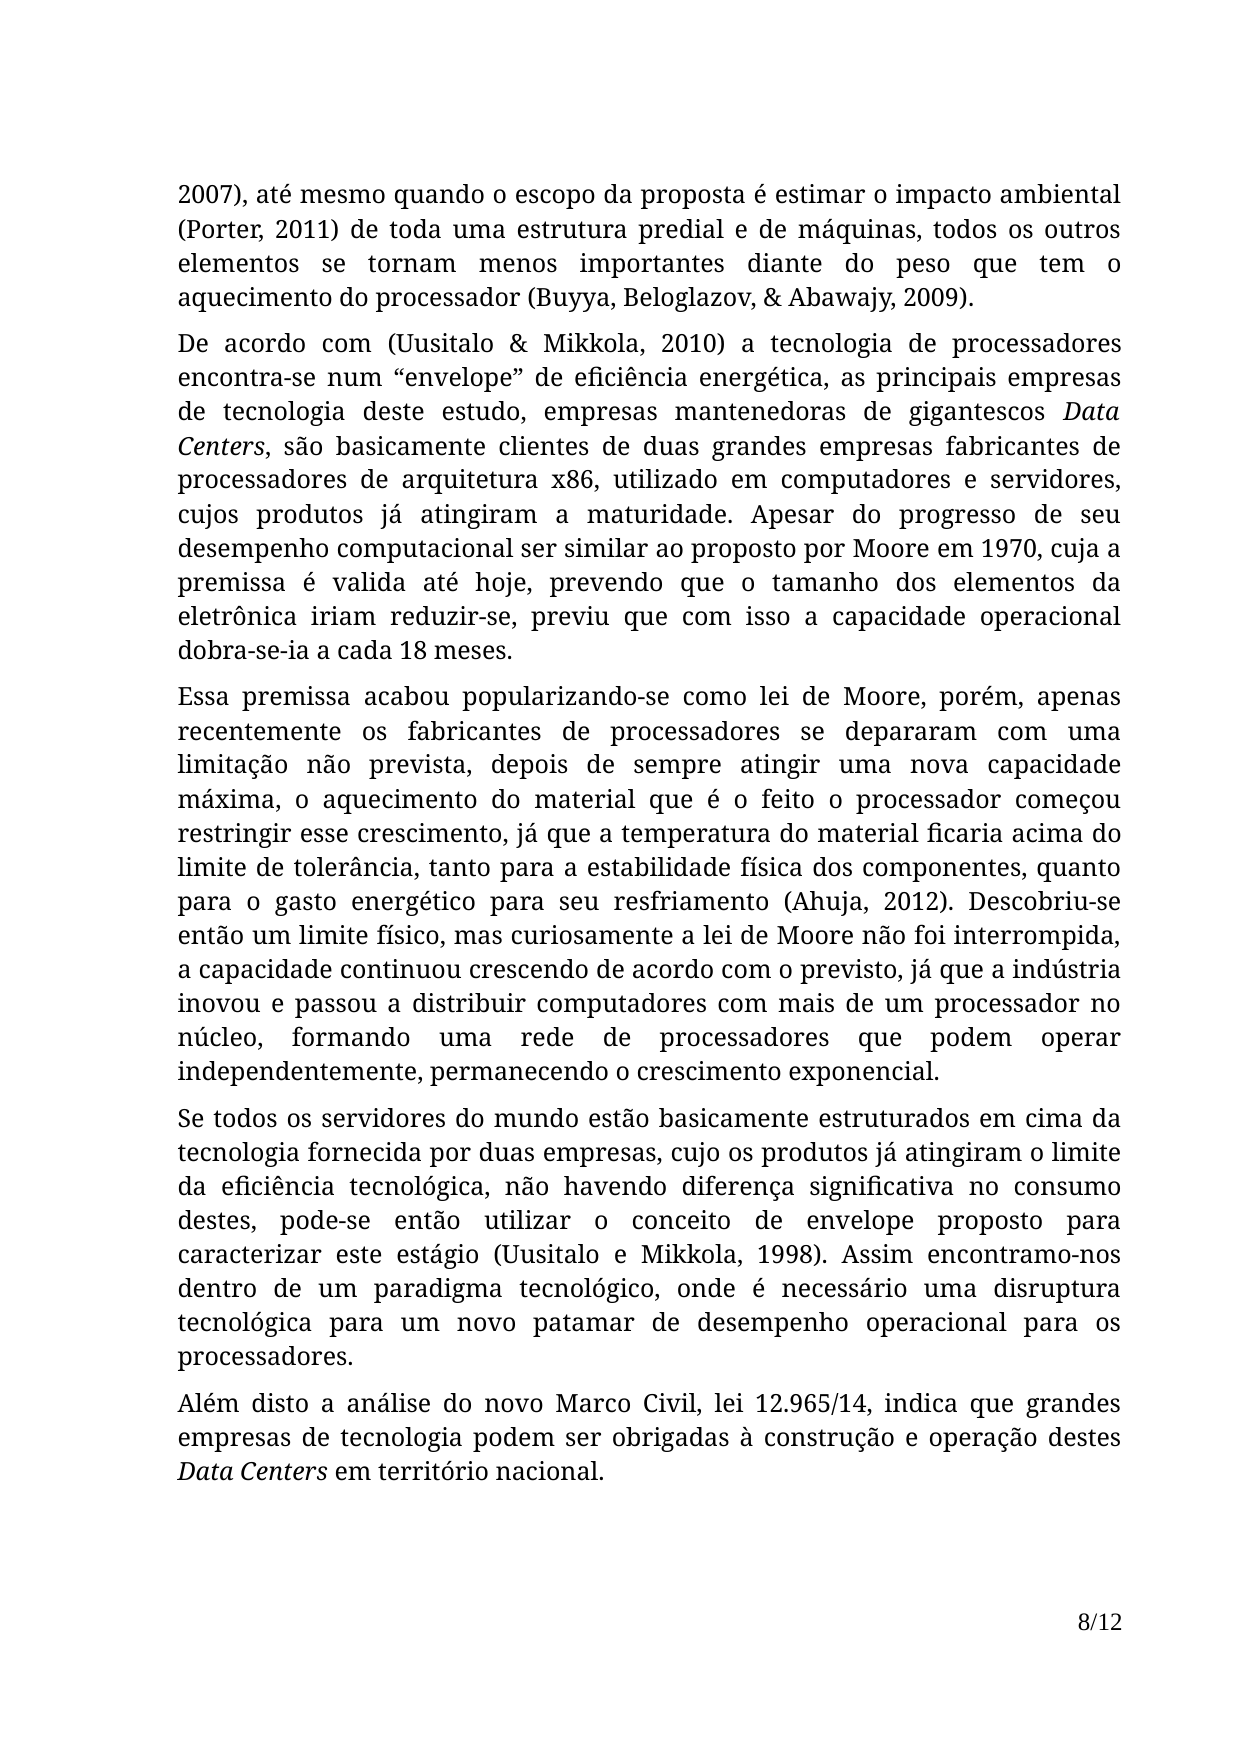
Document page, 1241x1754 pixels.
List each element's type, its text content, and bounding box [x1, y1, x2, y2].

text De acordo com (Uusitalo & Mikkola, 2010) a tecnologia de processadores encontra-se num “envelope” de eficiência energética, as principais empresas de tecnologia deste estudo, empresas mantenedoras de gigantescos Data Centers, são basicamente clientes de duas grandes empresas fabricantes de processadores de arquitetura x86, utilizado em computadores e servidores, cujos produtos já atingiram a maturidade. Apesar do progresso de seu desempenho computacional ser similar ao proposto por Moore em 1970, cuja a premissa é valida até hoje, prevendo que o tamanho dos elementos da eletrônica iriam reduzir-se, previu que com isso a capacidade operacional dobra-se-ia a cada 18 meses. [177, 326, 1122, 667]
text Essa premissa acabou popularizando-se como lei de Moore, porém, apenas recentemente os fabricantes de processadores se depararam com uma limitação não prevista, depois de sempre atingir uma nova capacidade máxima, o aquecimento do material que é o feito o processador começou restringir esse crescimento, já que a temperatura do material ficaria acima do limite de tolerância, tanto para a estabilidade física dos componentes, quanto para o gasto energético para seu resfriamento (Ahuja, 2012). Descobriu-se então um limite físico, mas curiosamente a lei de Moore não foi interrompida, a capacidade continuou crescendo de acordo com o previsto, já que a indústria inovou e passou a distribuir computadores com mais de um processador no núcleo, formando uma rede de processadores que podem operar independentemente, permanecendo o crescimento exponencial. [177, 679, 1122, 1088]
text 2007), até mesmo quando o escopo da proposta é estimar o impacto ambiental (Porter, 2011) de toda uma estrutura predial e de máquinas, todos os outros elementos se tornam menos importantes diante do peso que tem o aquecimento do processador (Buyya, Beloglazov, & Abawajy, 2009). [177, 177, 1122, 313]
text Além disto a análise do novo Marco Civil, lei 12.965/14, indica que grandes empresas de tecnologia podem ser obrigadas à construção e operação destes Data Centers em território nacional. [177, 1385, 1122, 1487]
text Se todos os servidores do mundo estão basicamente estruturados em cima da tecnologia fornecida por duas empresas, cujo os produtos já atingiram o limite da eficiência tecnológica, não havendo diferença significativa no consumo destes, pode-se então utilizar o conceito de envelope proposto para caracterizar este estágio (Uusitalo e Mikkola, 1998). Assim encontramo-nos dentro de um paradigma tecnológico, onde é necessário uma disruptura tecnológica para um novo patamar de desempenho operacional para os processadores. [177, 1100, 1122, 1373]
